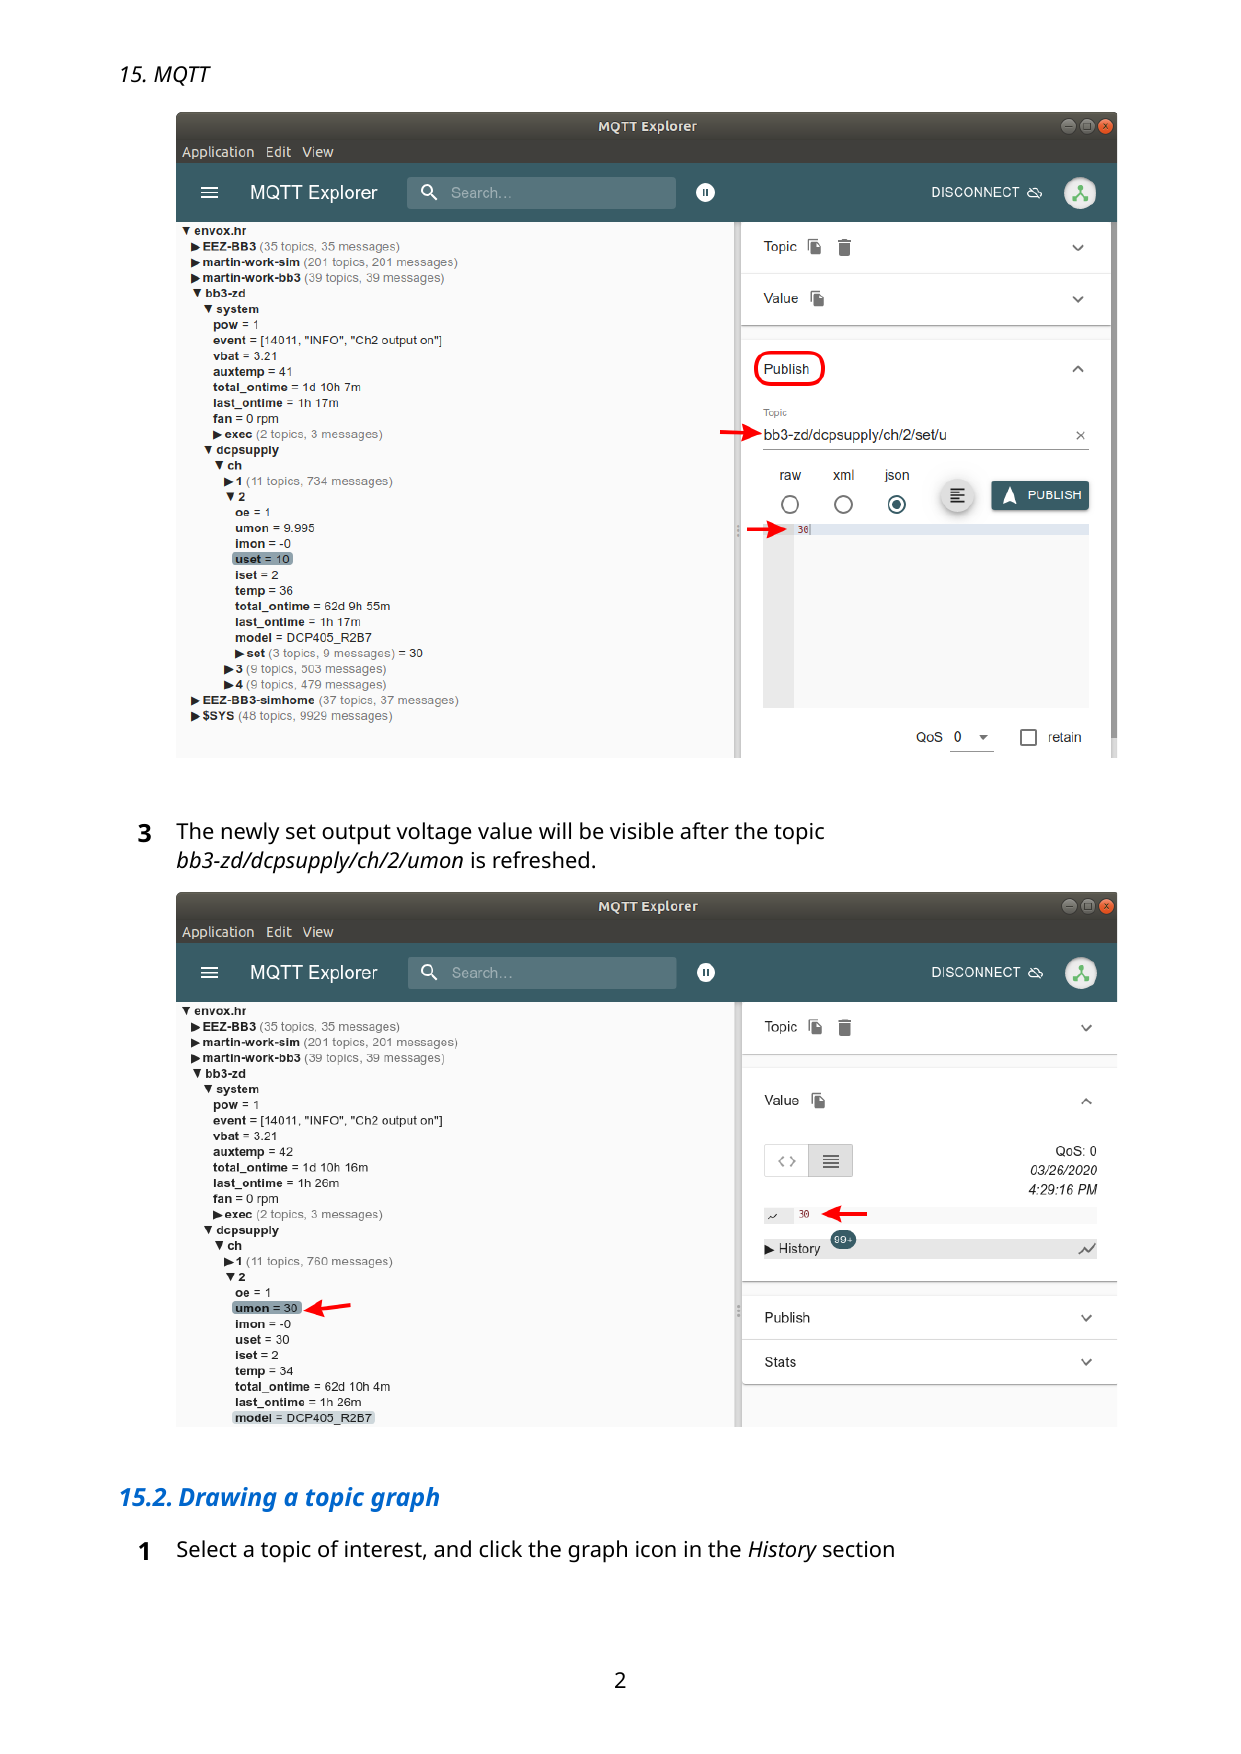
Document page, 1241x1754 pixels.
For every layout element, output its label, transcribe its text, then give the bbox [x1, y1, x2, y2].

picture [176, 892, 1118, 1427]
subtitle Drawing a topic graph [118, 1479, 1122, 1513]
table_header 1 [118, 1528, 170, 1586]
table_header [118, 107, 170, 780]
table_header 3 [118, 810, 170, 1449]
table_header The newly set output voltage value will be visible after the topic bb3-zd/dcpsupply/ch/2/umon is refreshed. [170, 810, 1123, 1449]
table_header [170, 107, 1123, 780]
picture [176, 112, 1118, 758]
table_header Select a topic of interest, and click the graph icon in the History section [170, 1528, 1123, 1586]
